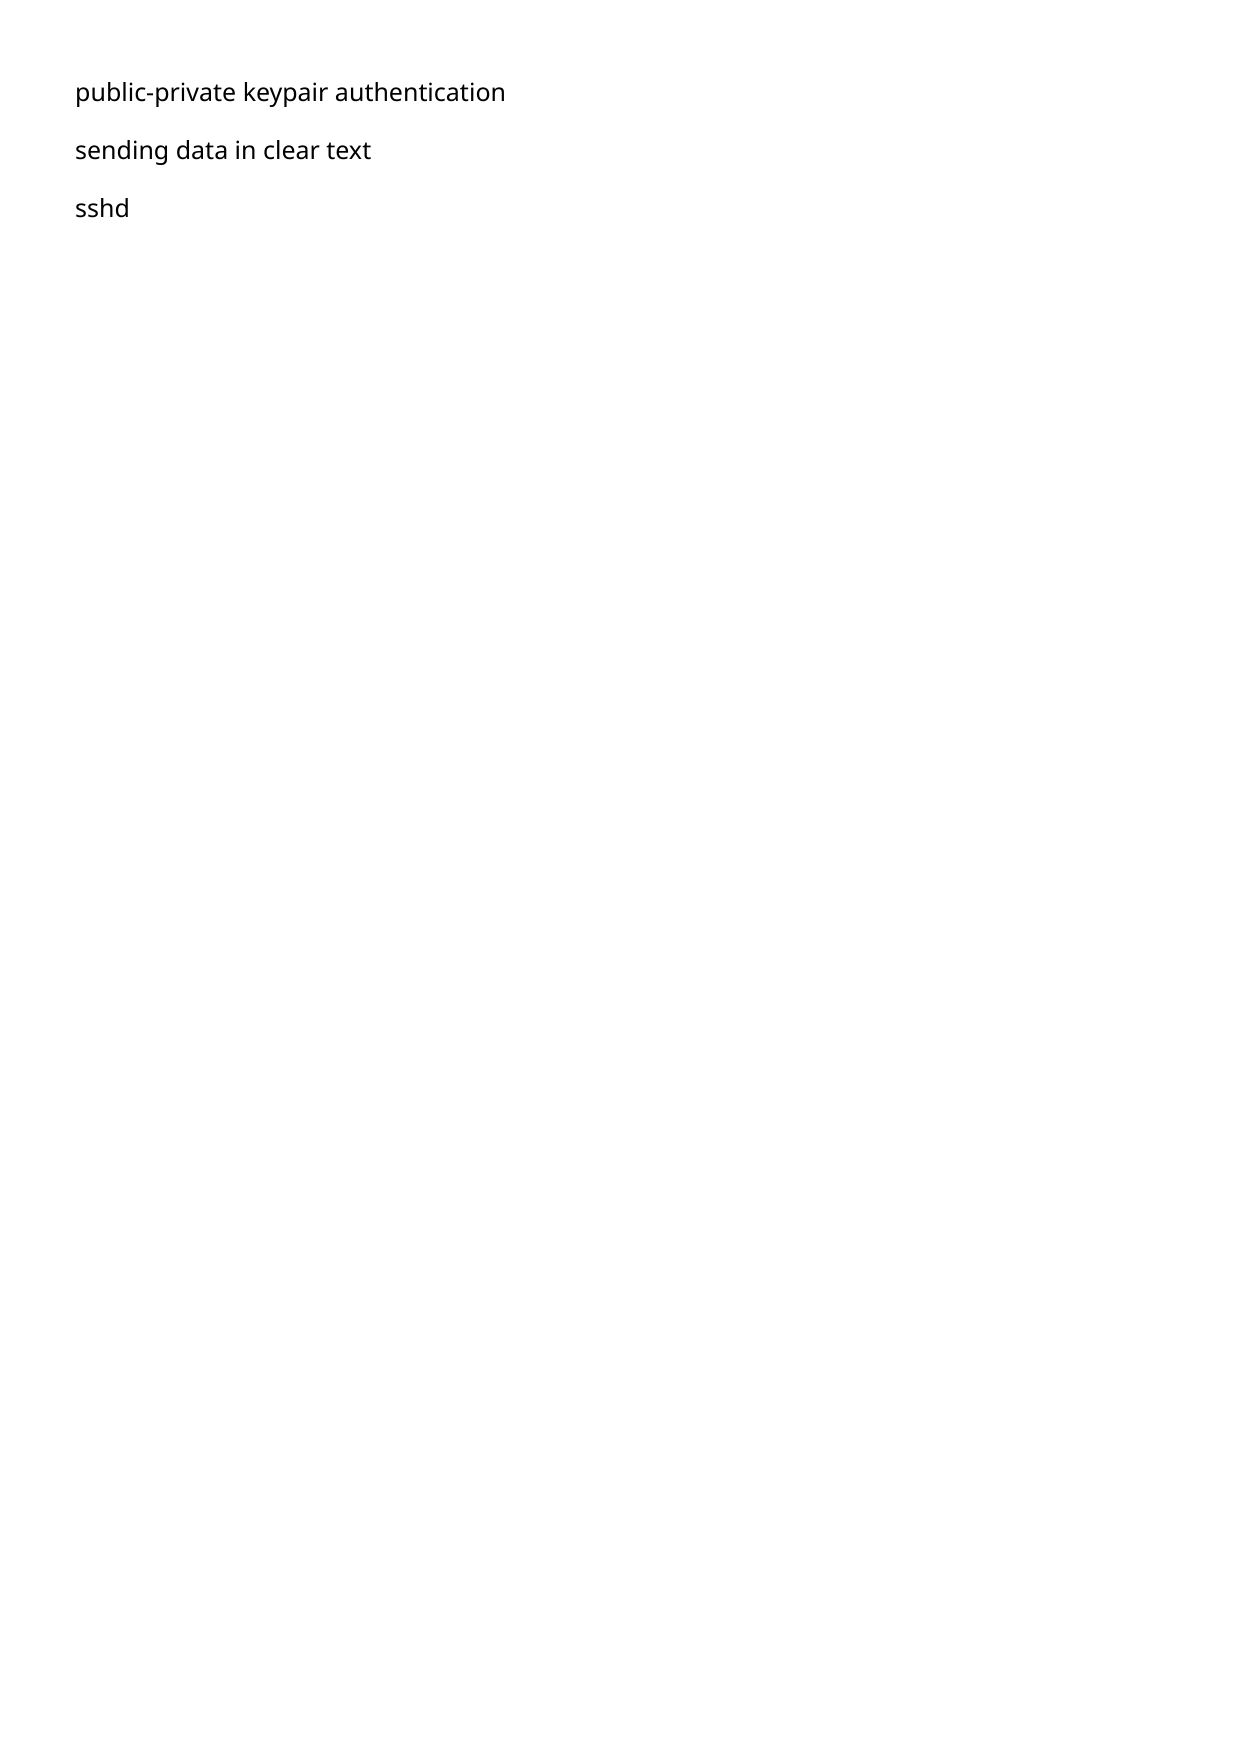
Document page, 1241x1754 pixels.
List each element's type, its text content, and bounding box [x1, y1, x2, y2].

text sshd [75, 191, 1165, 225]
text public-private keypair authentication [75, 75, 1165, 109]
text sending data in clear text [75, 133, 1165, 167]
